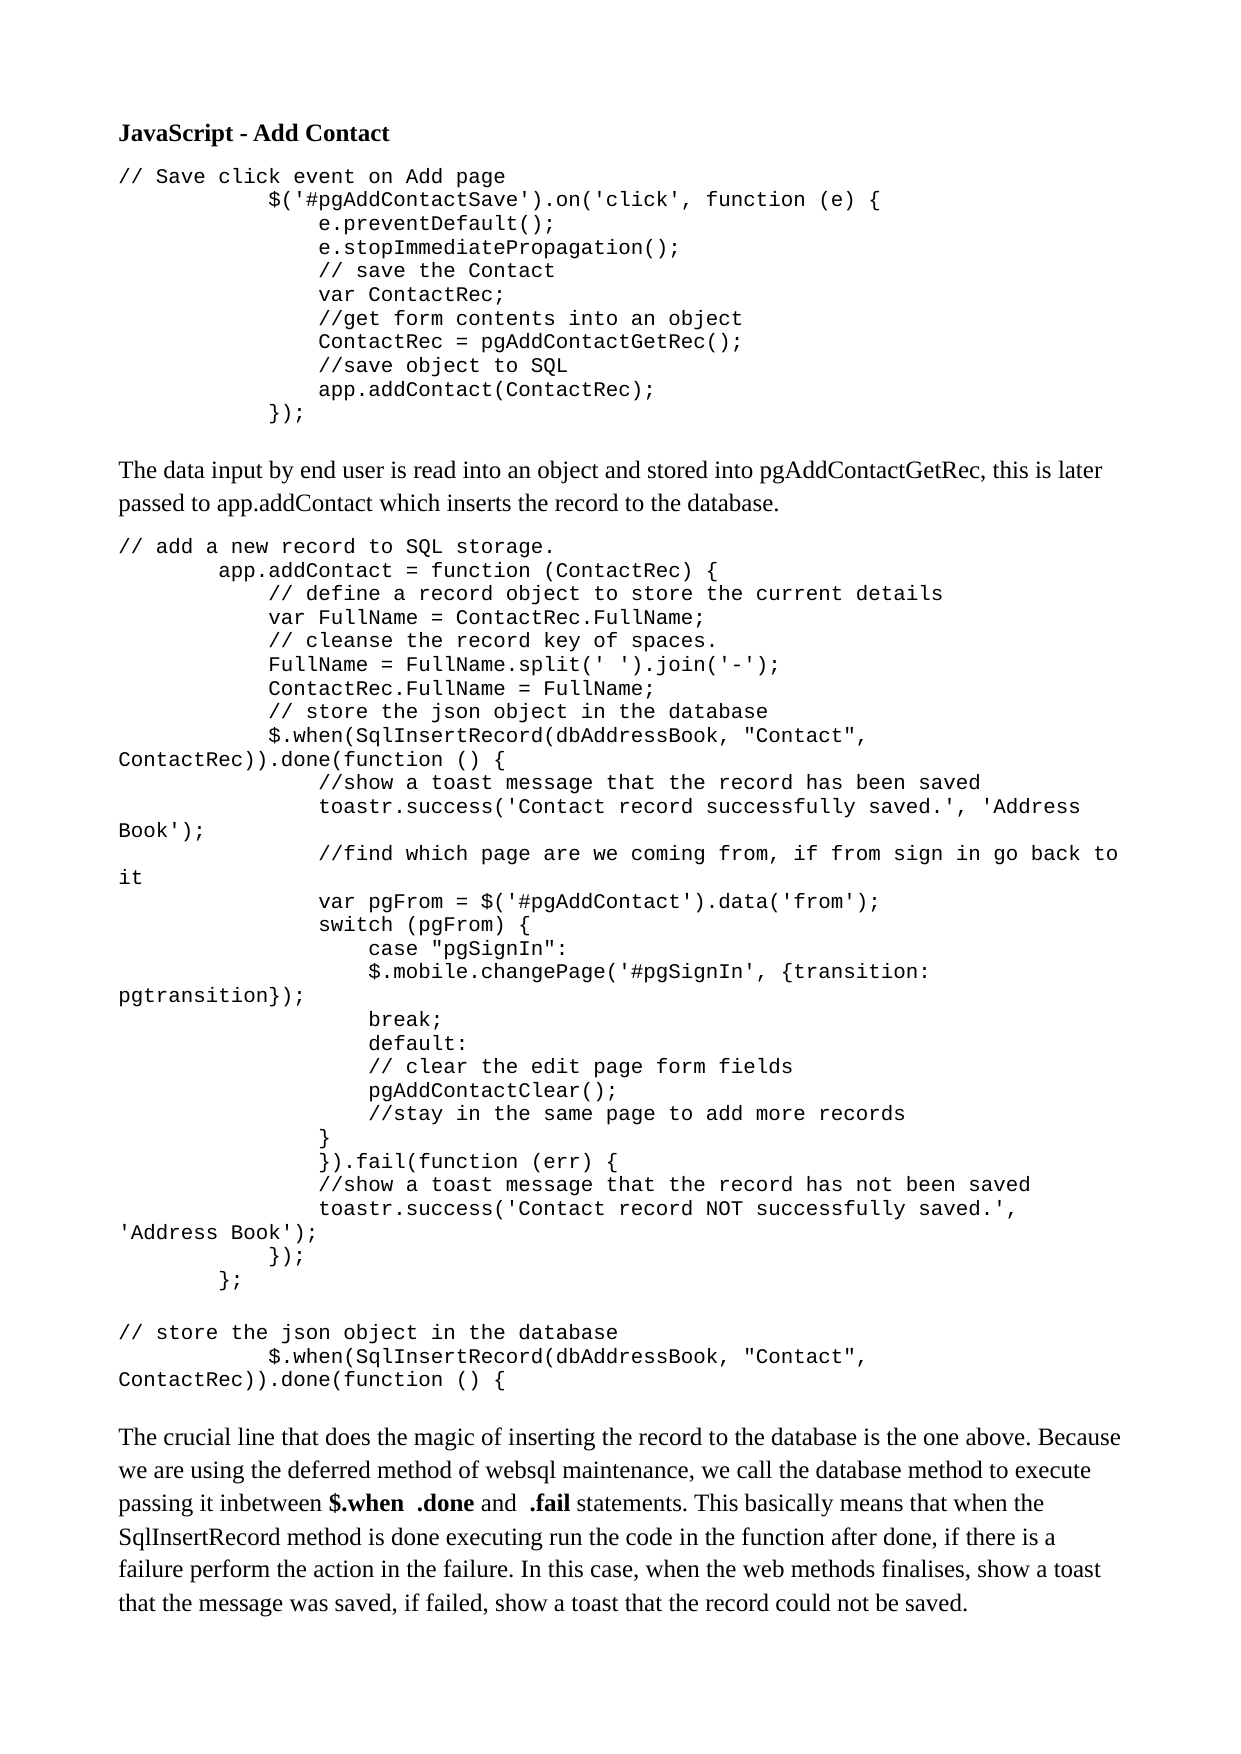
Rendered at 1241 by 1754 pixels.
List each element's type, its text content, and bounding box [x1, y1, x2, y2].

text app.addContact(ContactRec); [118, 378, 1122, 402]
text JavaScript - Add Contact [118, 118, 1122, 147]
text //get form contents into an object [118, 308, 1122, 331]
text $.when(SqlInsertRecord(dbAddressBook, "Contact", ContactRec)).done(function () { [118, 1346, 1122, 1393]
text // clear the edit page form fields [118, 1056, 1122, 1080]
text pgAddContactClear(); [118, 1080, 1122, 1103]
text break; [118, 1009, 1122, 1032]
text //show a toast message that the record has not been saved [118, 1174, 1122, 1198]
text $('#pgAddContactSave').on('click', function (e) { [118, 189, 1122, 213]
text ContactRec = pgAddContactGetRec(); [118, 331, 1122, 355]
text $.mobile.changePage('#pgSignIn', {transition: pgtransition}); [118, 962, 1122, 1009]
text // cleanse the record key of spaces. [118, 631, 1122, 654]
text // store the json object in the database [118, 701, 1122, 725]
text ContactRec.FullName = FullName; [118, 678, 1122, 701]
text }; [118, 1269, 1122, 1293]
text case "pgSignIn": [118, 938, 1122, 962]
text e.stopImmediatePropagation(); [118, 237, 1122, 260]
text // add a new record to SQL storage. [118, 536, 1122, 559]
text e.preventDefault(); [118, 213, 1122, 237]
text }).fail(function (err) { [118, 1151, 1122, 1174]
text // define a record object to store the current details [118, 583, 1122, 607]
text toastr.success('Contact record NOT successfully saved.', 'Address Book'); [118, 1198, 1122, 1245]
text The data input by end user is read into an object and stored into pgAddContactGetRec, this is later passed to app.addContact which inserts the record to the database. [118, 455, 1122, 517]
text // save the Contact [118, 260, 1122, 284]
text //show a toast message that the record has been saved [118, 772, 1122, 796]
text var ContactRec; [118, 284, 1122, 308]
text // store the json object in the database [118, 1322, 1122, 1346]
text //stay in the same page to add more records [118, 1103, 1122, 1127]
text switch (pgFrom) { [118, 914, 1122, 938]
text var pgFrom = $('#pgAddContact').data('from'); [118, 891, 1122, 914]
text FullName = FullName.split(' ').join('-'); [118, 654, 1122, 678]
text //find which page are we coming from, if from sign in go back to it [118, 843, 1122, 891]
text default: [118, 1032, 1122, 1056]
text toastr.success('Contact record successfully saved.', 'Address Book'); [118, 796, 1122, 843]
text }); [118, 402, 1122, 426]
text //save object to SQL [118, 355, 1122, 378]
text The crucial line that does the magic of inserting the record to the database is the one above. Because we are using the deferred method of websql maintenance, we call the database method to execute passing it inbetween $.when .done and .fail statements. This basically means that when the SqlInsertRecord method is done executing run the code in the function after done, if there is a failure perform the action in the failure. In this case, when the web methods finalises, show a toast that the message was saved, if failed, show a toast that the record could not be saved. [118, 1422, 1122, 1616]
text $.when(SqlInsertRecord(dbAddressBook, "Contact", ContactRec)).done(function () { [118, 725, 1122, 772]
text app.addContact = function (ContactRec) { [118, 559, 1122, 583]
text var FullName = ContactRec.FullName; [118, 607, 1122, 631]
text } [118, 1127, 1122, 1151]
text }); [118, 1245, 1122, 1269]
text // Save click event on Add page [118, 166, 1122, 189]
